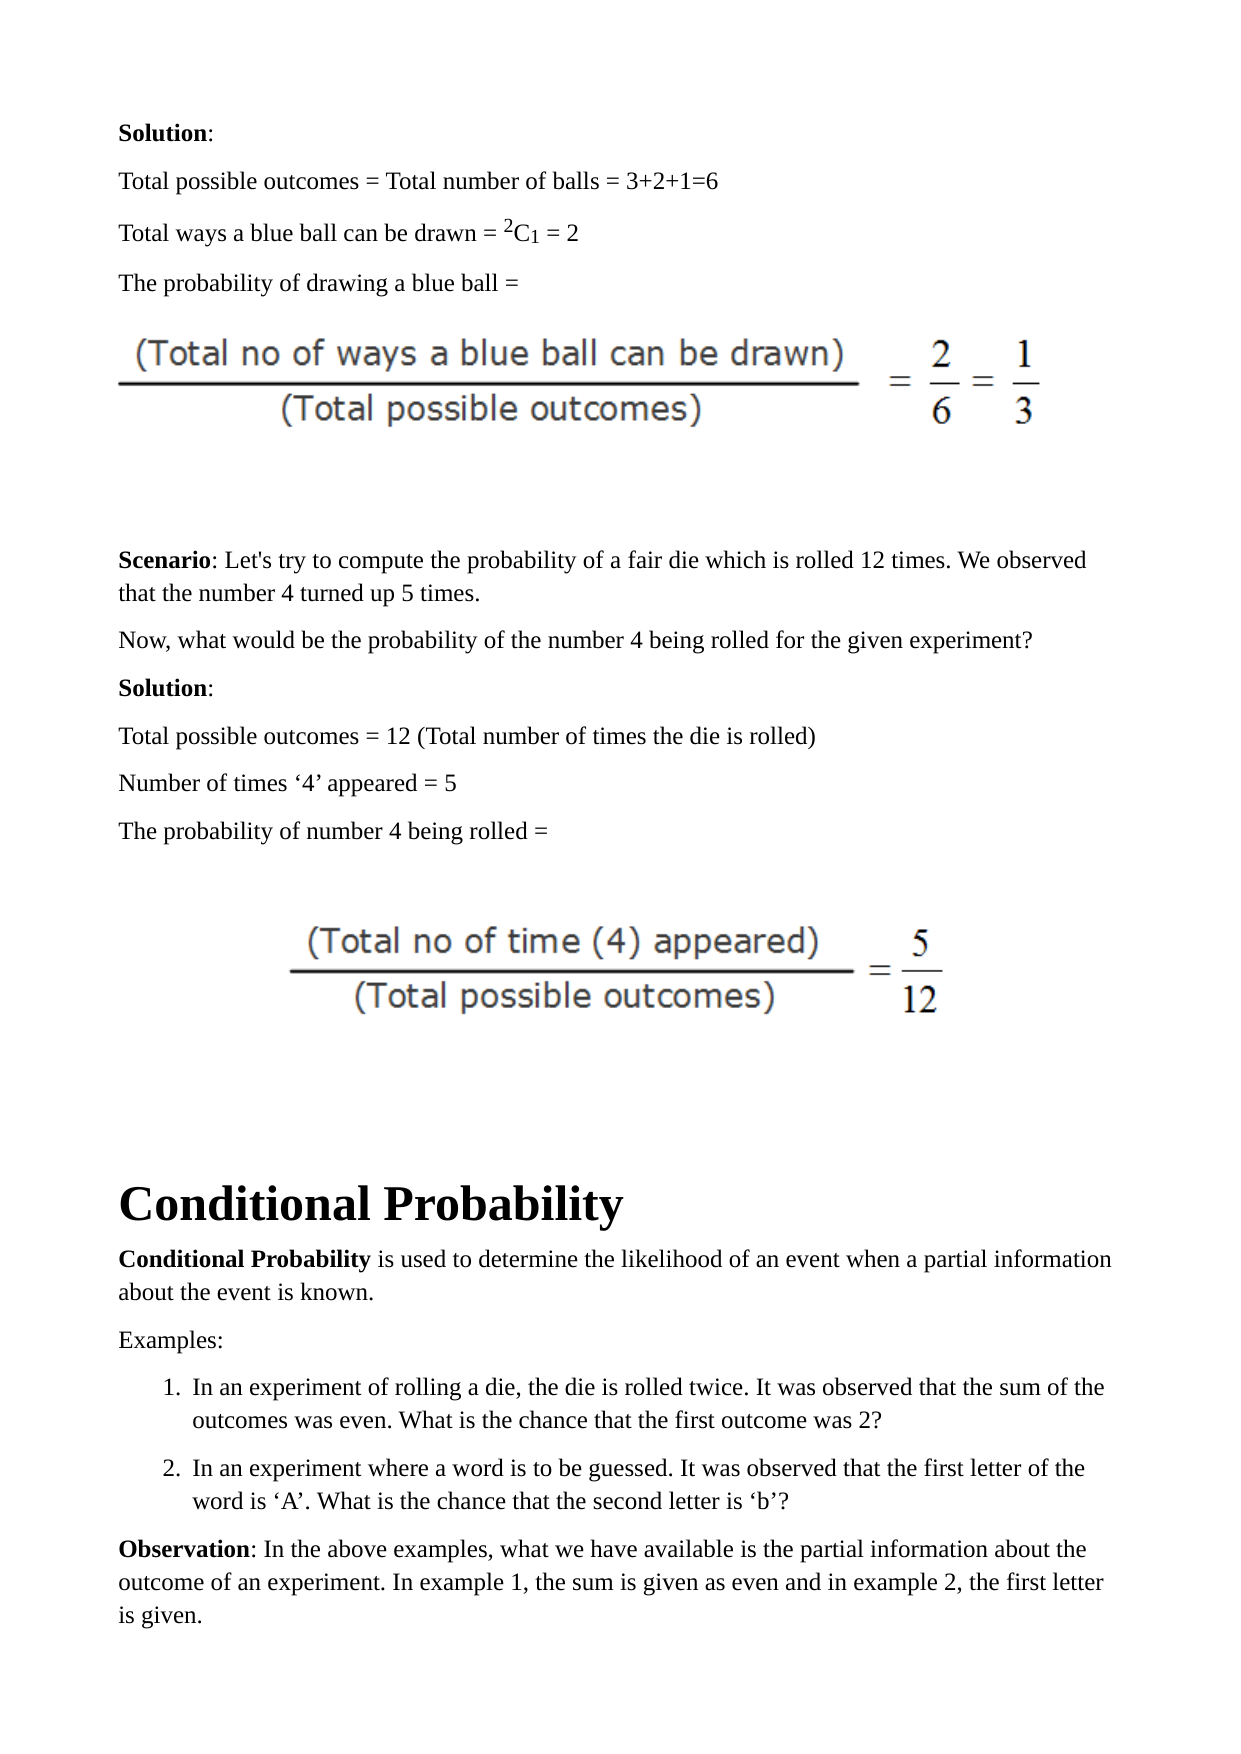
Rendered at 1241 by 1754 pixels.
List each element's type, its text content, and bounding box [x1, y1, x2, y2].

picture [281, 911, 960, 1033]
text Solution: [118, 673, 1122, 702]
text Scenario: Let's try to compute the probability of a fair die which is rolled 12 times. We observed that the number 4 turned up 5 times. [118, 545, 1122, 607]
text The probability of drawing a blue ball = [118, 268, 1122, 297]
text Observation: In the above examples, what we have available is the partial information about the outcome of an experiment. In example 1, the sum is given as even and in example 2, the first letter is given. [118, 1534, 1122, 1628]
text Total possible outcomes = Total number of balls = 3+2+1=6 [118, 166, 1122, 194]
text Number of times ‘4’ appeared = 5 [118, 768, 1122, 797]
text The probability of number 4 being rolled = [118, 816, 1122, 845]
text Examples: [118, 1325, 1122, 1353]
text Conditional Probability is used to determine the likelihood of an event when a partial information about the event is known. [118, 1244, 1122, 1306]
text Solution: [118, 118, 1122, 147]
subtitle Conditional Probability [118, 1174, 1122, 1232]
list In an experiment of rolling a die, the die is rolled twice. It was observed that the sum of the outcomes was even. What is the chance that the first outcome was 2? [162, 1372, 1122, 1434]
text Now, what would be the probability of the number 4 being rolled for the given experiment? [118, 626, 1122, 654]
picture [106, 323, 1060, 446]
text Total ways a blue ball can be drawn = 2C1 = 2 [118, 213, 1122, 248]
text Total possible outcomes = 12 (Total number of times the die is rolled) [118, 721, 1122, 749]
list In an experiment where a word is to be guessed. It was observed that the first letter of the word is ‘A’. What is the chance that the second letter is ‘b’? [162, 1453, 1122, 1515]
